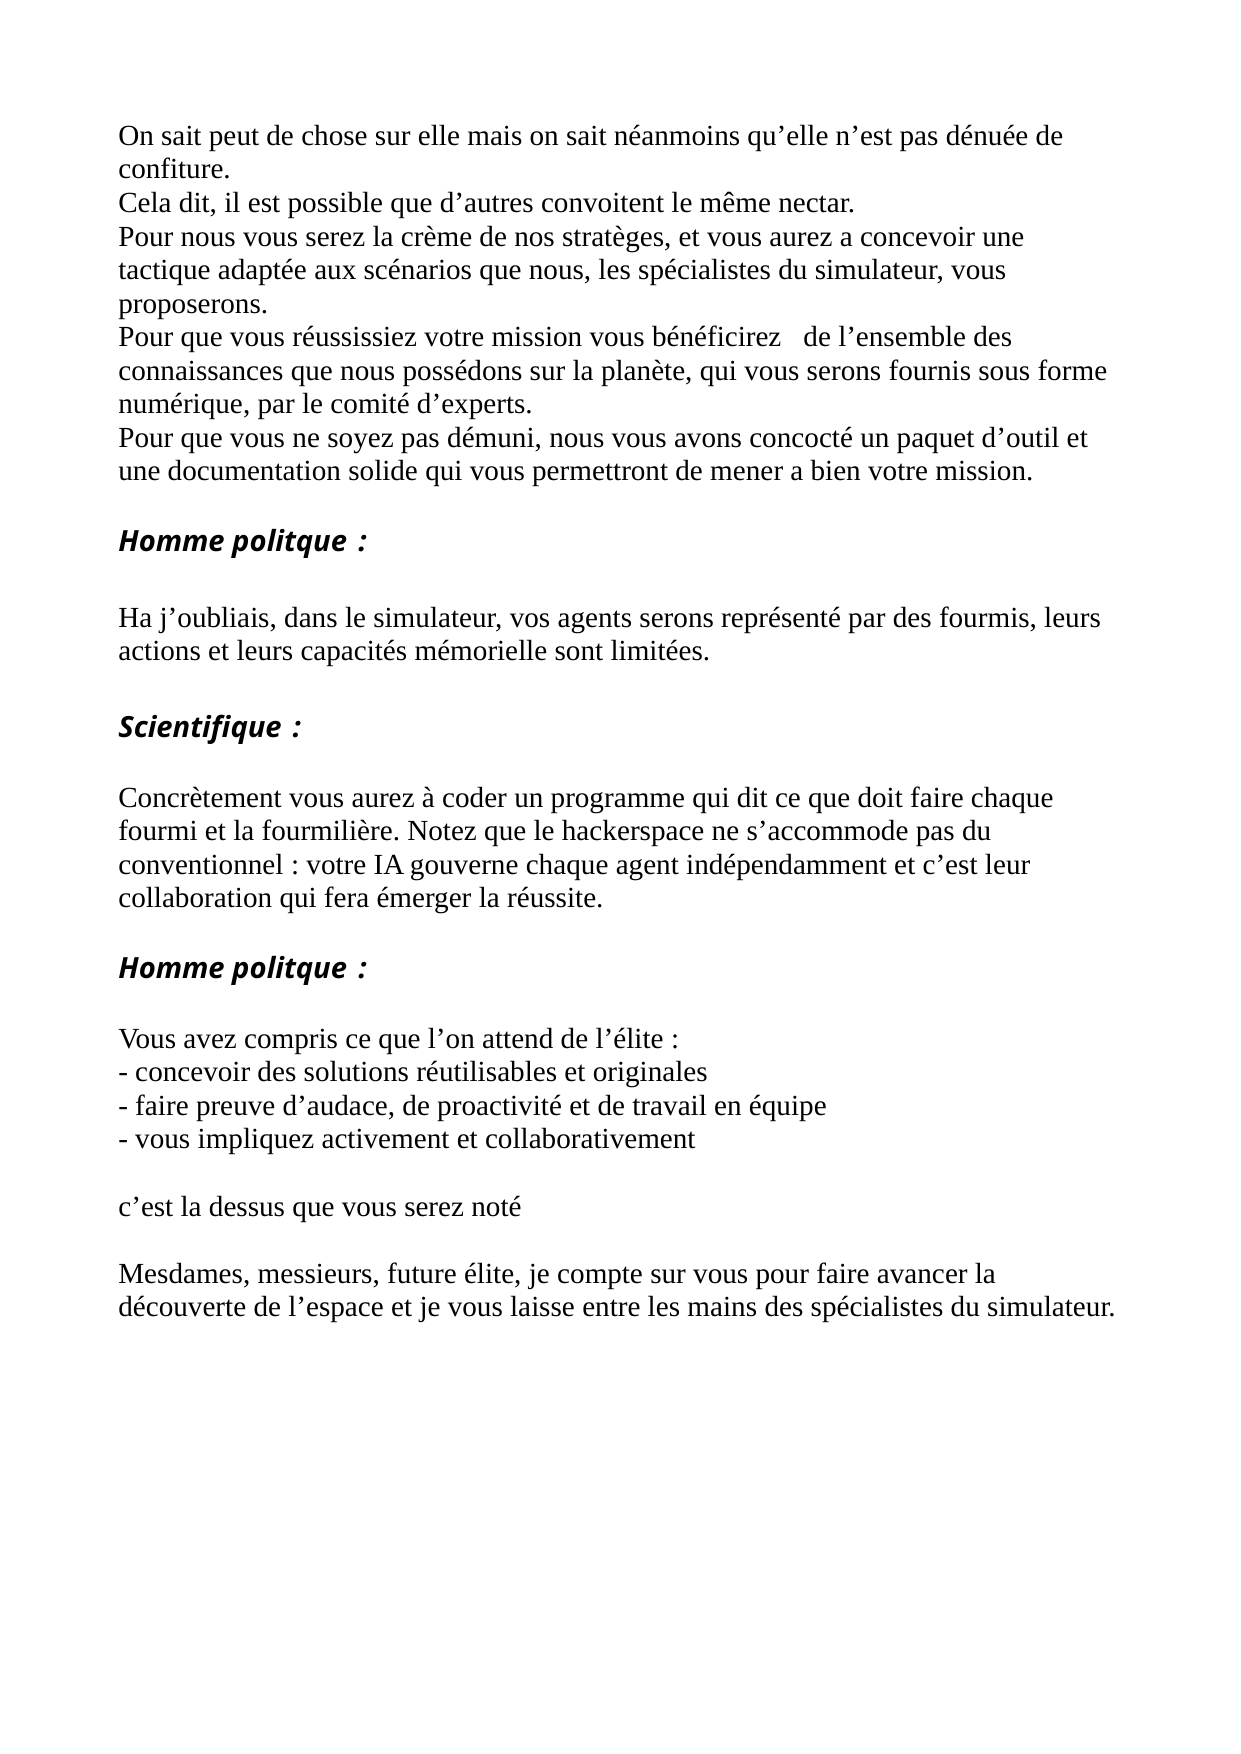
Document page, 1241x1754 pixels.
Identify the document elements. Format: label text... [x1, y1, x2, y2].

text Pour que vous réussissiez votre mission vous bénéficirez de l’ensemble des connaissances que nous possédons sur la planète, qui vous serons fournis sous forme numérique, par le comité d’experts. [118, 319, 1122, 420]
text c’est la dessus que vous serez noté [118, 1189, 1122, 1222]
text Pour que vous ne soyez pas démuni, nous vous avons concocté un paquet d’outil et une documentation solide qui vous permettront de mener a bien votre mission. [118, 420, 1122, 487]
text Scientifique : [118, 707, 1122, 746]
text Concrètement vous aurez à coder un programme qui dit ce que doit faire chaque fourmi et la fourmilière. Notez que le hackerspace ne s’accommode pas du conventionnel : votre IA gouverne chaque agent indépendamment et c’est leur collaboration qui fera émerger la réussite. [118, 780, 1122, 914]
text - faire preuve d’audace, de proactivité et de travail en équipe [118, 1088, 1122, 1122]
text - concevoir des solutions réutilisables et originales [118, 1054, 1122, 1088]
text Ha j’oubliais, dans le simulateur, vos agents serons représenté par des fourmis, leurs actions et leurs capacités mémorielle sont limitées. [118, 600, 1122, 667]
text Homme politque : [118, 521, 1122, 560]
text Mesdames, messieurs, future élite, je compte sur vous pour faire avancer la découverte de l’espace et je vous laisse entre les mains des spécialistes du simulateur. [118, 1256, 1122, 1323]
text Homme politque : [118, 948, 1122, 987]
text Vous avez compris ce que l’on attend de l’élite : [118, 1021, 1122, 1054]
text Cela dit, il est possible que d’autres convoitent le même nectar. [118, 185, 1122, 219]
text - vous impliquez activement et collaborativement [118, 1122, 1122, 1155]
text Pour nous vous serez la crème de nos stratèges, et vous aurez a concevoir une tactique adaptée aux scénarios que nous, les spécialistes du simulateur, vous proposerons. [118, 219, 1122, 319]
text On sait peut de chose sur elle mais on sait néanmoins qu’elle n’est pas dénuée de confiture. [118, 118, 1122, 185]
